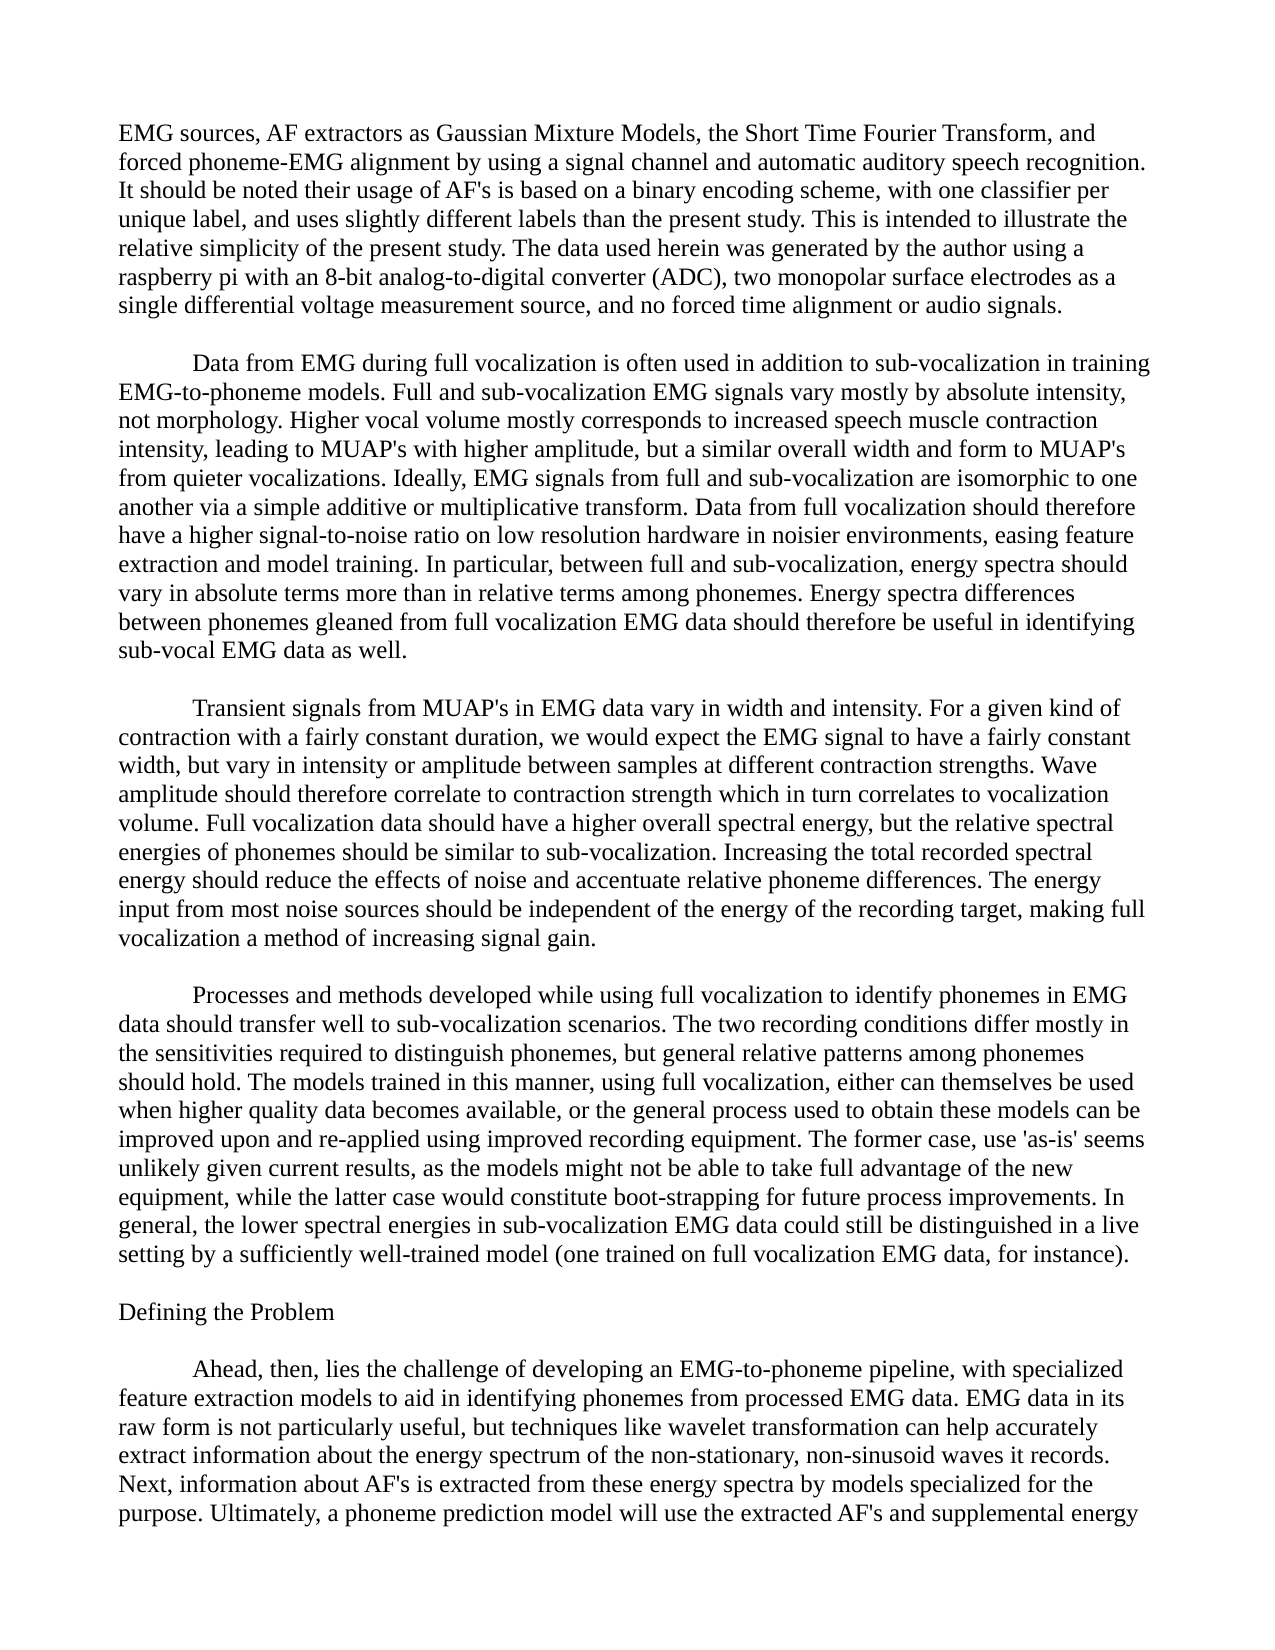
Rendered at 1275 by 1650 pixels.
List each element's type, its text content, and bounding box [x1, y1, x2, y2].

text Defining the Problem [118, 1297, 1157, 1326]
text Data from EMG during full vocalization is often used in addition to sub-vocalization in training EMG-to-phoneme models. Full and sub-vocalization EMG signals vary mostly by absolute intensity, not morphology. Higher vocal volume mostly corresponds to increased speech muscle contraction intensity, leading to MUAP's with higher amplitude, but a similar overall width and form to MUAP's from quieter vocalizations. Ideally, EMG signals from full and sub-vocalization are isomorphic to one another via a simple additive or multiplicative transform. Data from full vocalization should therefore have a higher signal-to-noise ratio on low resolution hardware in noisier environments, easing feature extraction and model training. In particular, between full and sub-vocalization, energy spectra should vary in absolute terms more than in relative terms among phonemes. Energy spectra differences between phonemes gleaned from full vocalization EMG data should therefore be useful in identifying sub-vocal EMG data as well. [118, 348, 1157, 664]
text Transient signals from MUAP's in EMG data vary in width and intensity. For a given kind of contraction with a fairly constant duration, we would expect the EMG signal to have a fairly constant width, but vary in intensity or amplitude between samples at different contraction strengths. Wave amplitude should therefore correlate to contraction strength which in turn correlates to vocalization volume. Full vocalization data should have a higher overall spectral energy, but the relative spectral energies of phonemes should be similar to sub-vocalization. Increasing the total recorded spectral energy should reduce the effects of noise and accentuate relative phoneme differences. The energy input from most noise sources should be independent of the energy of the recording target, making full vocalization a method of increasing signal gain. [118, 693, 1157, 952]
text Processes and methods developed while using full vocalization to identify phonemes in EMG data should transfer well to sub-vocalization scenarios. The two recording conditions differ mostly in the sensitivities required to distinguish phonemes, but general relative patterns among phonemes should hold. The models trained in this manner, using full vocalization, either can themselves be used when higher quality data becomes available, or the general process used to obtain these models can be improved upon and re-applied using improved recording equipment. The former case, use 'as-is' seems unlikely given current results, as the models might not be able to take full advantage of the new equipment, while the latter case would constitute boot-strapping for future process improvements. In general, the lower spectral energies in sub-vocalization EMG data could still be distinguished in a live setting by a sufficiently well-trained model (one trained on full vocalization EMG data, for instance). [118, 981, 1157, 1268]
text Ahead, then, lies the challenge of developing an EMG-to-phoneme pipeline, with specialized feature extraction models to aid in identifying phonemes from processed EMG data. EMG data in its raw form is not particularly useful, but techniques like wavelet transformation can help accurately extract information about the energy spectrum of the non-stationary, non-sinusoid waves it records. Next, information about AF's is extracted from these energy spectra by models specialized for the purpose. Ultimately, a phoneme prediction model will use the extracted AF's and supplemental energy [118, 1354, 1157, 1527]
text EMG sources, AF extractors as Gaussian Mixture Models, the Short Time Fourier Transform, and forced phoneme-EMG alignment by using a signal channel and automatic auditory speech recognition. It should be noted their usage of AF's is based on a binary encoding scheme, with one classifier per unique label, and uses slightly different labels than the present study. This is intended to illustrate the relative simplicity of the present study. The data used herein was generated by the author using a raspberry pi with an 8-bit analog-to-digital converter (ADC), two monopolar surface electrodes as a single differential voltage measurement source, and no forced time alignment or audio signals. [118, 118, 1157, 319]
